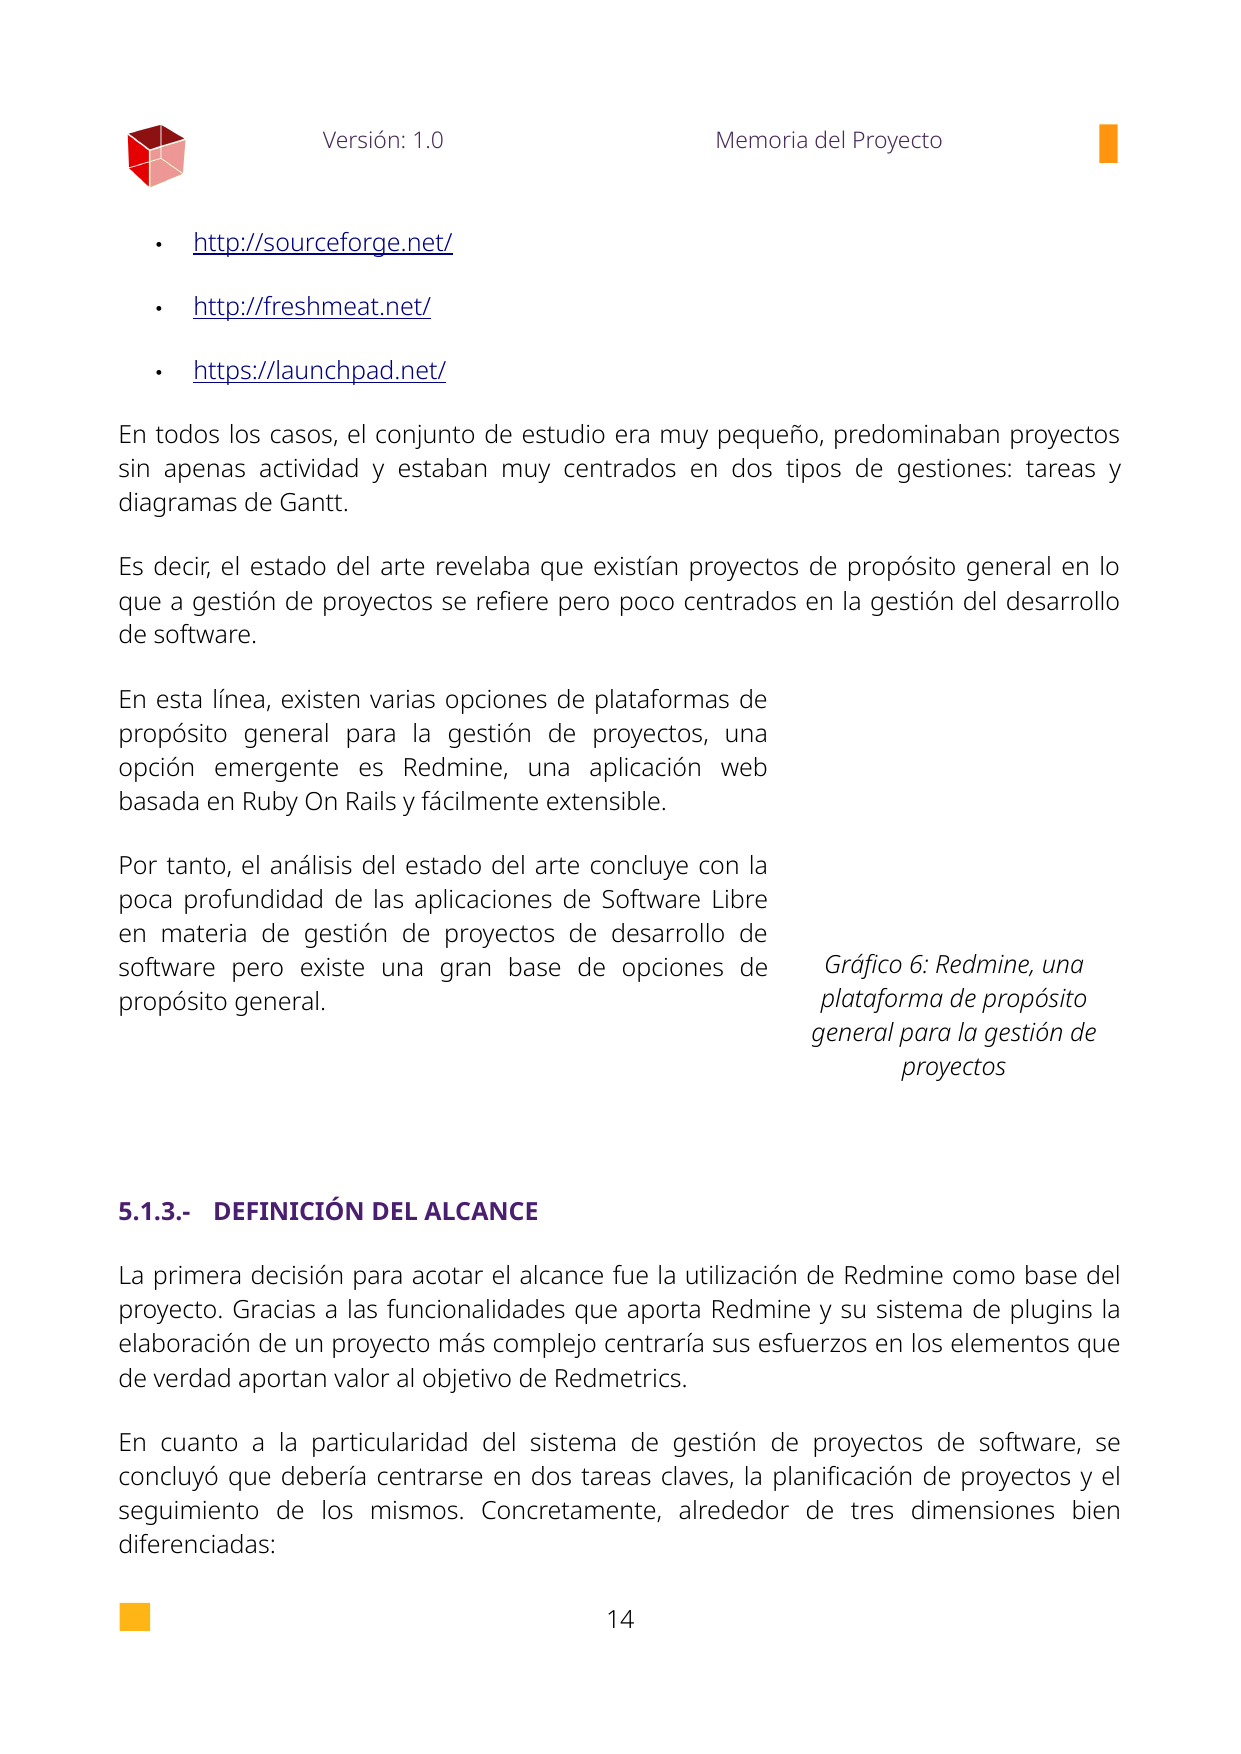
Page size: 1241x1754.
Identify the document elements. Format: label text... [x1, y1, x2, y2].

text Gráfico 6: Redmine, una plataforma de propósito general para la gestión de proyectos [799, 665, 1112, 1083]
text En todos los casos, el conjunto de estudio era muy pequeño, predominaban proyectos sin apenas actividad y estaban muy centrados en dos tipos de gestiones: tareas y diagramas de Gantt. [118, 417, 1122, 519]
text En cuanto a la particularidad del sistema de gestión de proyectos de software, se concluyó que debería centrarse en dos tareas claves, la planificación de proyectos y el seguimiento de los mismos. Concretamente, alrededor de tres dimensiones bien diferenciadas: [118, 1424, 1122, 1561]
list http://freshmeat.net/ [156, 289, 1122, 323]
list https://launchpad.net/ [156, 353, 1122, 387]
text En esta línea, existen varias opciones de plataformas de propósito general para la gestión de proyectos, una opción emergente es Redmine, una aplicación web basada en Ruby On Rails y fácilmente extensible. [118, 681, 799, 817]
list http://sourceforge.net/ [156, 225, 1122, 259]
text Es decir, el estado del arte revelaba que existían proyectos de propósito general en lo que a gestión de proyectos se refiere pero poco centrados en la gestión del desarrollo de software. [118, 549, 1122, 651]
subtitle Definición del alcance [118, 1194, 1122, 1228]
text La primera decisión para acotar el alcance fue la utilización de Redmine como base del proyecto. Gracias a las funcionalidades que aporta Redmine y su sistema de plugins la elaboración de un proyecto más complejo centraría sus esfuerzos en los elementos que de verdad aportan valor al objetivo de Redmetrics. [118, 1258, 1122, 1394]
text Por tanto, el análisis del estado del arte concluye con la poca profundidad de las aplicaciones de Software Libre en materia de gestión de proyectos de desarrollo de software pero existe una gran base de opciones de propósito general. [118, 847, 799, 1018]
picture [123, 123, 189, 189]
